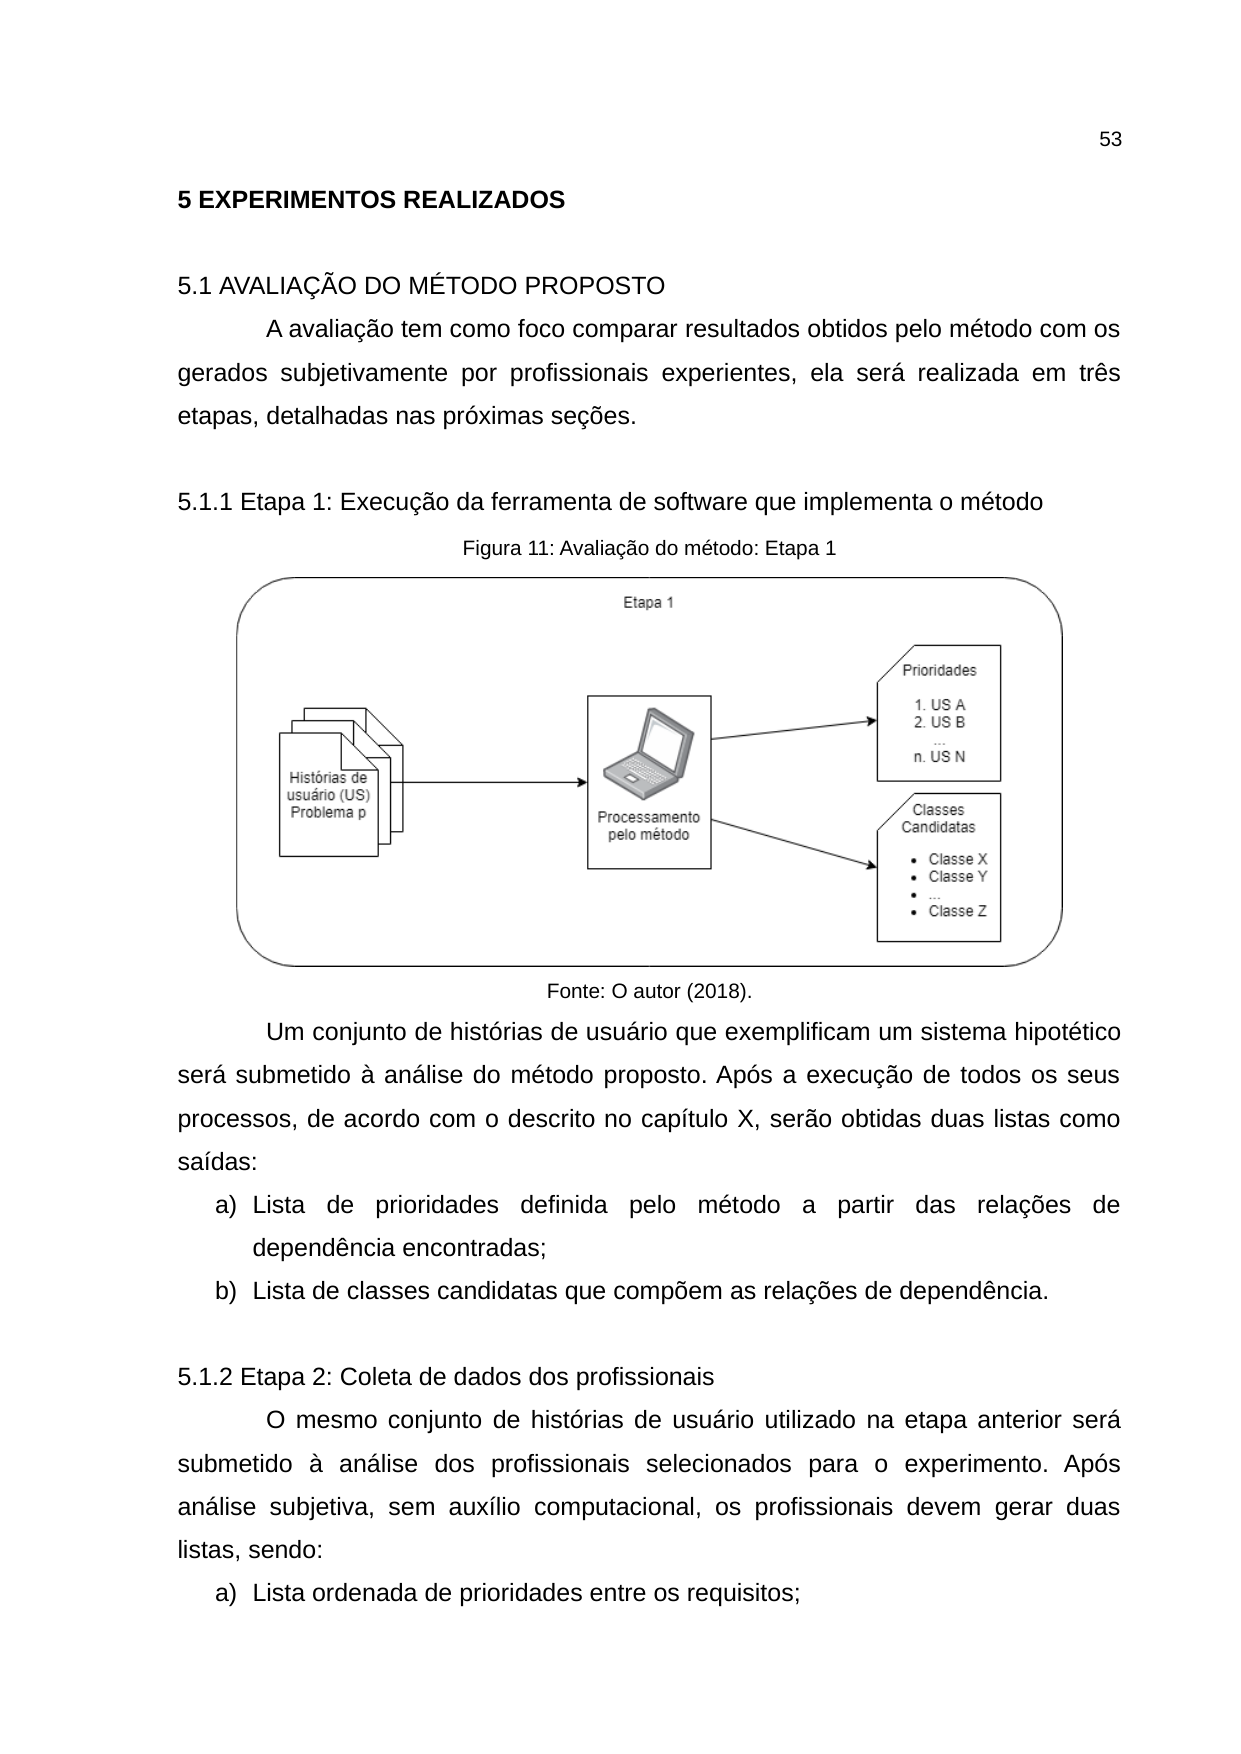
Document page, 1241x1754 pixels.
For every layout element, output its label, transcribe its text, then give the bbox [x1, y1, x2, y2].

list Lista ordenada de prioridades entre os requisitos; [215, 1578, 1122, 1607]
list Lista de prioridades definida pelo método a partir das relações de dependência encontradas; [215, 1190, 1122, 1262]
text A avaliação tem como foco comparar resultados obtidos pelo método com os gerados subjetivamente por profissionais experientes, ela será realizada em três etapas, detalhadas nas próximas seções. [177, 314, 1122, 429]
text [177, 530, 1122, 536]
subtitle Avaliação do método proposto [177, 271, 1122, 300]
text [177, 560, 1122, 578]
text Um conjunto de histórias de usuário que exemplificam um sistema hipotético será submetido à análise do método proposto. Após a execução de todos os seus processos, de acordo com o descrito no capítulo X, serão obtidas duas listas como saídas: [177, 1003, 1122, 1175]
subtitle Etapa 1: Execução da ferramenta de software que implementa o método [177, 487, 1122, 516]
picture [236, 577, 1063, 967]
text Fonte: O autor (2018). [177, 578, 1122, 1003]
text Figura 11: Avaliação do método: Etapa 1 [177, 536, 1122, 560]
subtitle Experimentos realizados [177, 185, 1122, 214]
subtitle Etapa 2: Coleta de dados dos profissionais [177, 1362, 1122, 1391]
list Lista de classes candidatas que compõem as relações de dependência. [215, 1276, 1122, 1305]
text O mesmo conjunto de histórias de usuário utilizado na etapa anterior será submetido à análise dos profissionais selecionados para o experimento. Após análise subjetiva, sem auxílio computacional, os profissionais devem gerar duas listas, sendo: [177, 1405, 1122, 1563]
